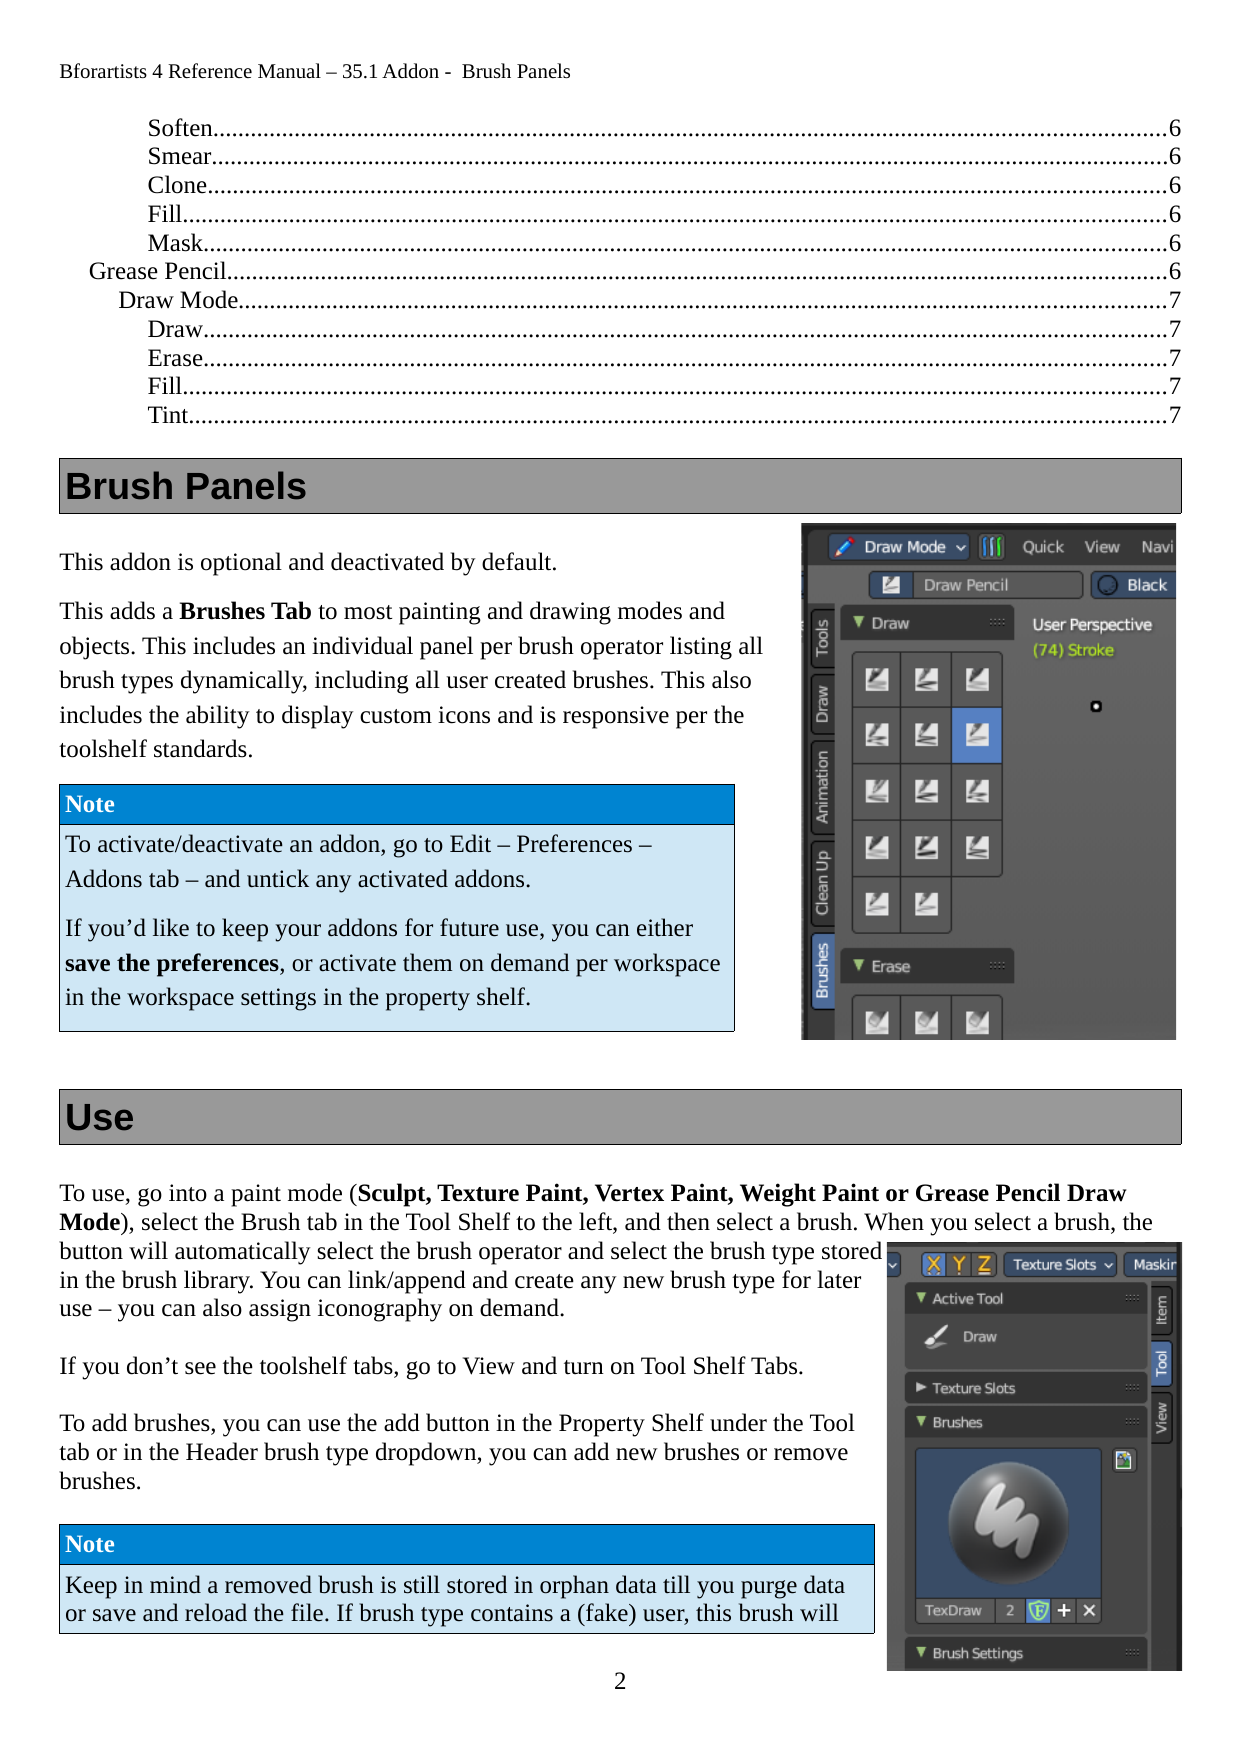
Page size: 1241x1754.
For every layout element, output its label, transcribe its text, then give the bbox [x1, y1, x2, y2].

text Mask 6 [147, 228, 1181, 256]
text This adds a Brushes Tab to most painting and drawing modes and objects. This includes an individual panel per brush operator listing all brush types dynamically, including all user created brushes. This also includes the ability to display custom icons and is responsive per the toolshelf standards. [59, 596, 801, 763]
table_header Note [60, 785, 734, 824]
picture [801, 523, 1177, 1040]
text Fill 6 [147, 199, 1181, 228]
text Tint 7 [147, 400, 1181, 429]
picture [886, 1242, 1183, 1671]
table_header Brush Panels [60, 459, 1181, 513]
table_cell Keep in mind a removed brush is still stored in orphan data till you purge data or save and reload the file. If brush type contains a (fake) user, this brush will [60, 1565, 874, 1633]
text Soften 6 [147, 113, 1181, 141]
text Draw 7 [147, 314, 1181, 343]
text Smear 6 [147, 141, 1181, 170]
text To use, go into a paint mode (Sculpt, Texture Paint, Vertex Paint, Weight Paint or Grease Pencil Draw Mode), select the Brush tab in the Tool Shelf to the left, and then select a brush. When you select a brush, the button will automatically select the brush operator and select the brush type stored in the brush library. You can link/append and create any new brush type for later use – you can also assign iconography on demand. [59, 1178, 1181, 1322]
text Erase 7 [147, 343, 1181, 371]
text Draw Mode 7 [118, 285, 1181, 314]
text Clone 6 [147, 170, 1181, 199]
table_header Use [60, 1090, 1181, 1144]
text Grease Pencil 6 [88, 256, 1181, 285]
text To add brushes, you can use the add button in the Property Shelf under the Tool tab or in the Header brush type dropdown, you can add new brushes or remove brushes. [59, 1408, 886, 1495]
table_cell To activate/deactivate an addon, go to Edit – Preferences – Addons tab – and untick any activated addons. If you’d like to keep your addons for future use, you can either save the preferences, or activate them on demand per workspace in the workspace settings in the property shelf. [60, 825, 734, 1031]
text This addon is optional and deactivated by default. [59, 547, 801, 576]
table_header Note [60, 1525, 874, 1564]
text If you don’t see the toolshelf tabs, go to View and turn on Tool Shelf Tabs. [59, 1351, 886, 1380]
text Fill 7 [147, 371, 1181, 400]
